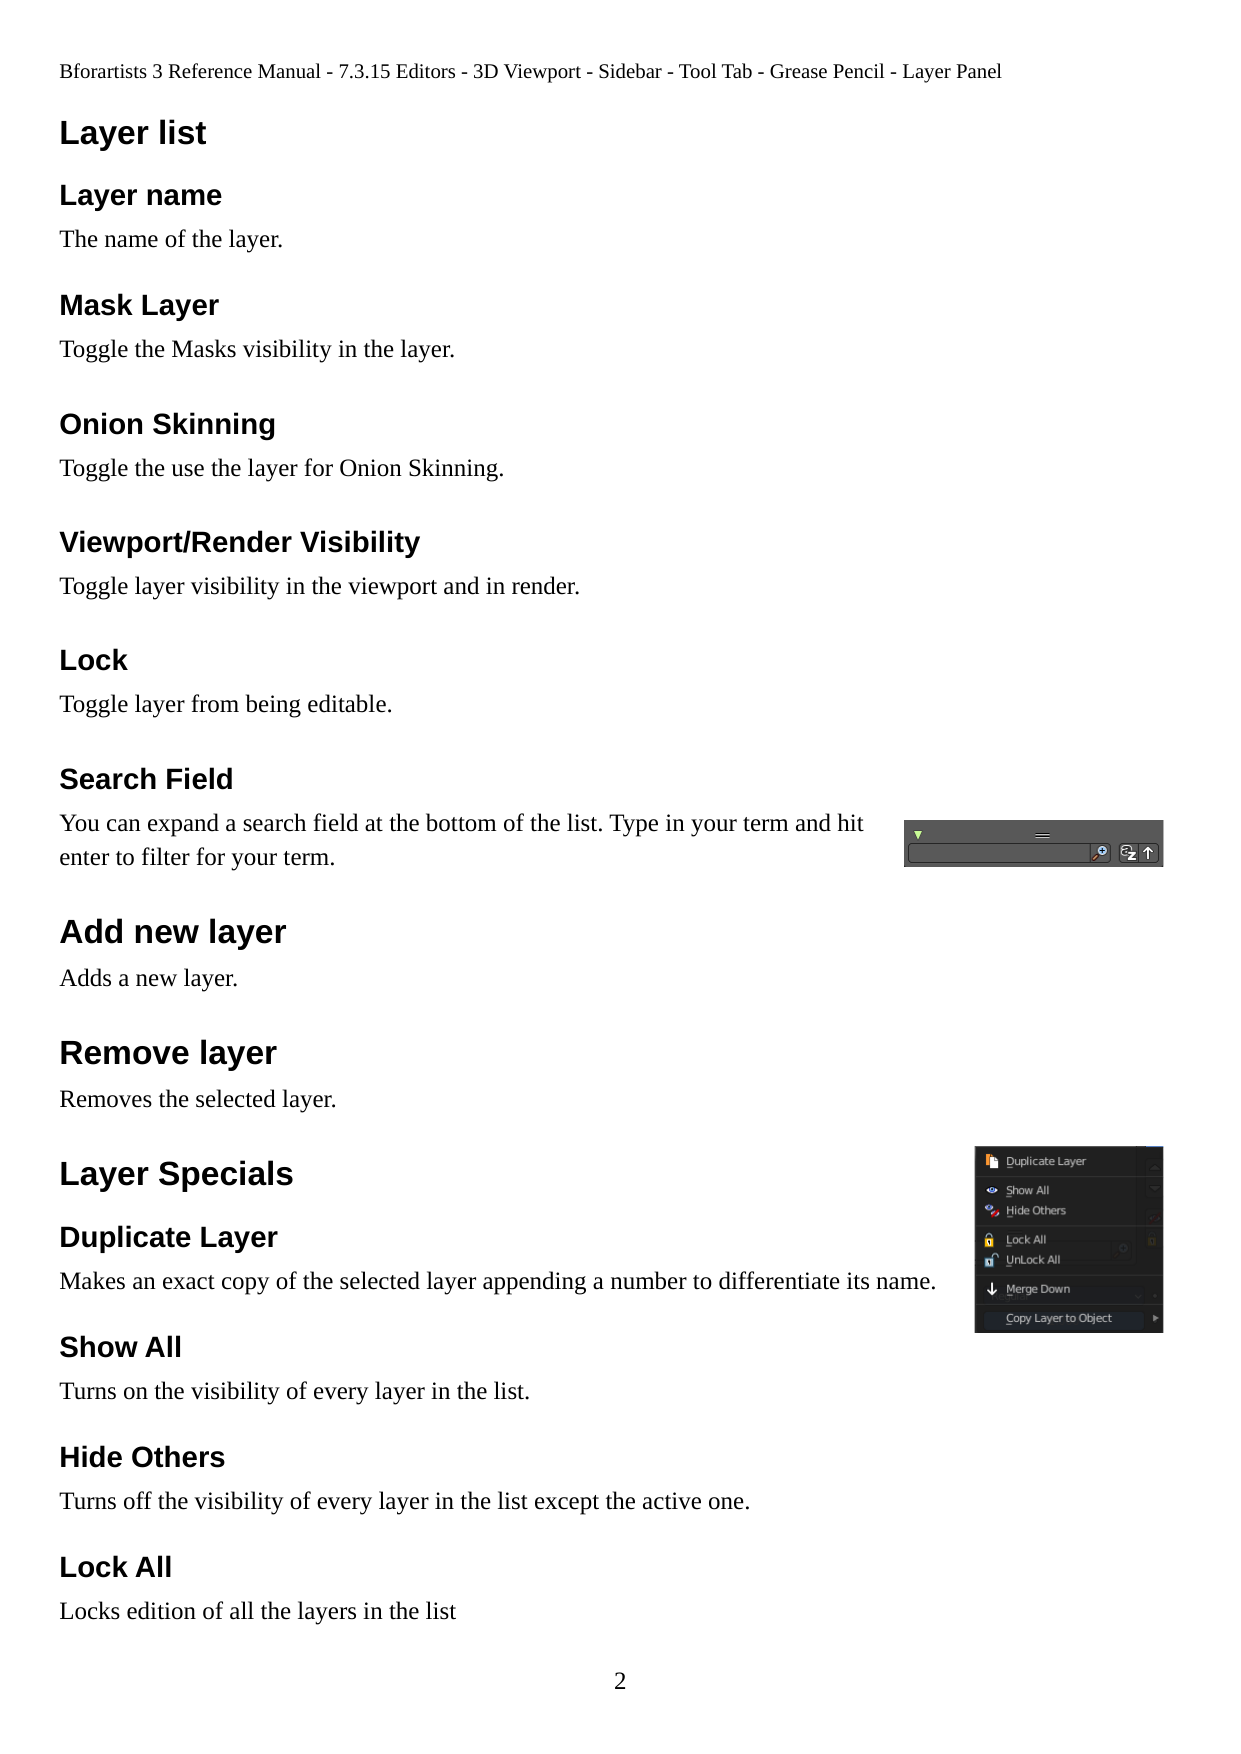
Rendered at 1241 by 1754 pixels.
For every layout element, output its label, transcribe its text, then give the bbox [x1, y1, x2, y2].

subtitle Lock [59, 643, 1181, 677]
subtitle [1164, 1154, 1181, 1193]
text Adds a new layer. [59, 963, 1181, 992]
text Locks edition of all the layers in the list [59, 1596, 1181, 1625]
text You can expand a search field at the bottom of the list. Type in your term and hit enter to filter for your term. [59, 808, 1181, 871]
text Toggle layer from being editable. [59, 689, 1181, 718]
subtitle Add new layer [59, 912, 1181, 951]
subtitle Lock All [59, 1550, 1181, 1583]
subtitle Onion Skinning [59, 407, 1181, 440]
text The name of the layer. [59, 224, 1181, 253]
subtitle Search Field [59, 762, 1181, 795]
subtitle Viewport/Render Visibility [59, 525, 1181, 559]
text Toggle the Masks visibility in the layer. [59, 334, 1181, 363]
text Removes the selected layer. [59, 1084, 1181, 1113]
subtitle Layer list [59, 113, 1181, 151]
text Turns on the visibility of every layer in the list. [59, 1376, 1181, 1405]
text Turns off the visibility of every layer in the list except the active one. [59, 1486, 1181, 1515]
subtitle Layer Specials [59, 1154, 974, 1193]
subtitle Hide Others [59, 1440, 1181, 1473]
text Toggle layer visibility in the viewport and in render. [59, 571, 1181, 600]
subtitle Remove layer [59, 1033, 1181, 1072]
subtitle Duplicate Layer [59, 1220, 974, 1254]
subtitle Layer name [59, 178, 1181, 212]
picture [974, 1146, 1164, 1333]
text Toggle the use the layer for Onion Skinning. [59, 453, 1181, 482]
picture [904, 820, 1164, 867]
subtitle Mask Layer [59, 288, 1181, 322]
text Makes an exact copy of the selected layer appending a number to differentiate its name. [59, 1266, 974, 1295]
subtitle [1164, 1220, 1181, 1254]
subtitle Show All [59, 1330, 1181, 1364]
